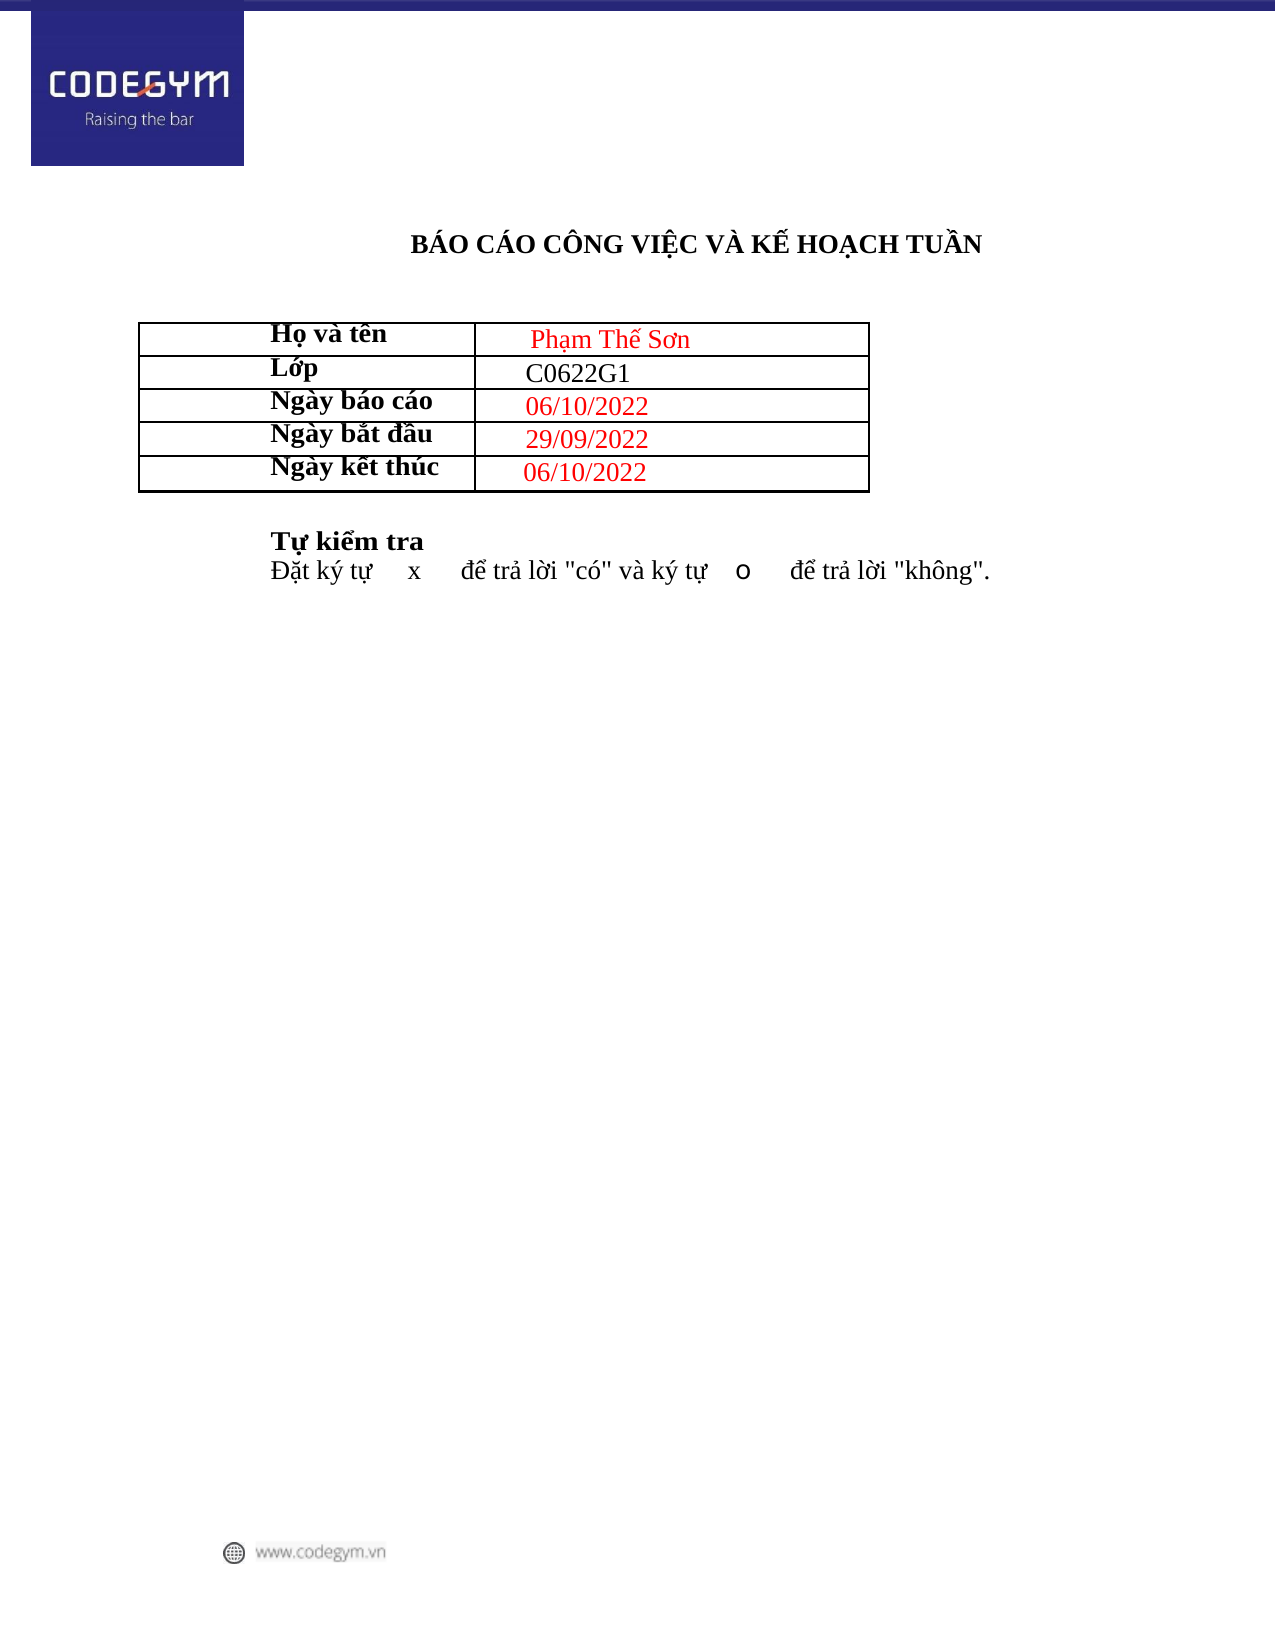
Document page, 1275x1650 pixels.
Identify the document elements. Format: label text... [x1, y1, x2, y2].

text BÁO CÁO CÔNG VIỆC VÀ KẾ HOẠCH TUẦN [266, 228, 1127, 259]
picture [0, 0, 1275, 166]
text Tự kiểm tra [270, 524, 1131, 556]
text Đặt ký tự x để trả lời "có" và ký tự o để trả lời "không". [270, 556, 1131, 585]
table_header Phạm Thế Sơn [476, 324, 868, 355]
table_cell 06/10/2022 [476, 390, 868, 421]
picture [223, 1535, 1246, 1636]
table_cell C0622G1 [476, 357, 868, 388]
table_cell Ngày kết thúc [140, 457, 474, 490]
table_cell Ngày bắt đầu [140, 423, 474, 454]
table_cell Ngày báo cáo [140, 390, 474, 421]
table_cell 29/09/2022 [476, 423, 868, 454]
table_cell Lớp [140, 357, 474, 388]
table_header Họ và tên [140, 324, 474, 355]
table_cell 06/10/2022 [476, 457, 868, 490]
